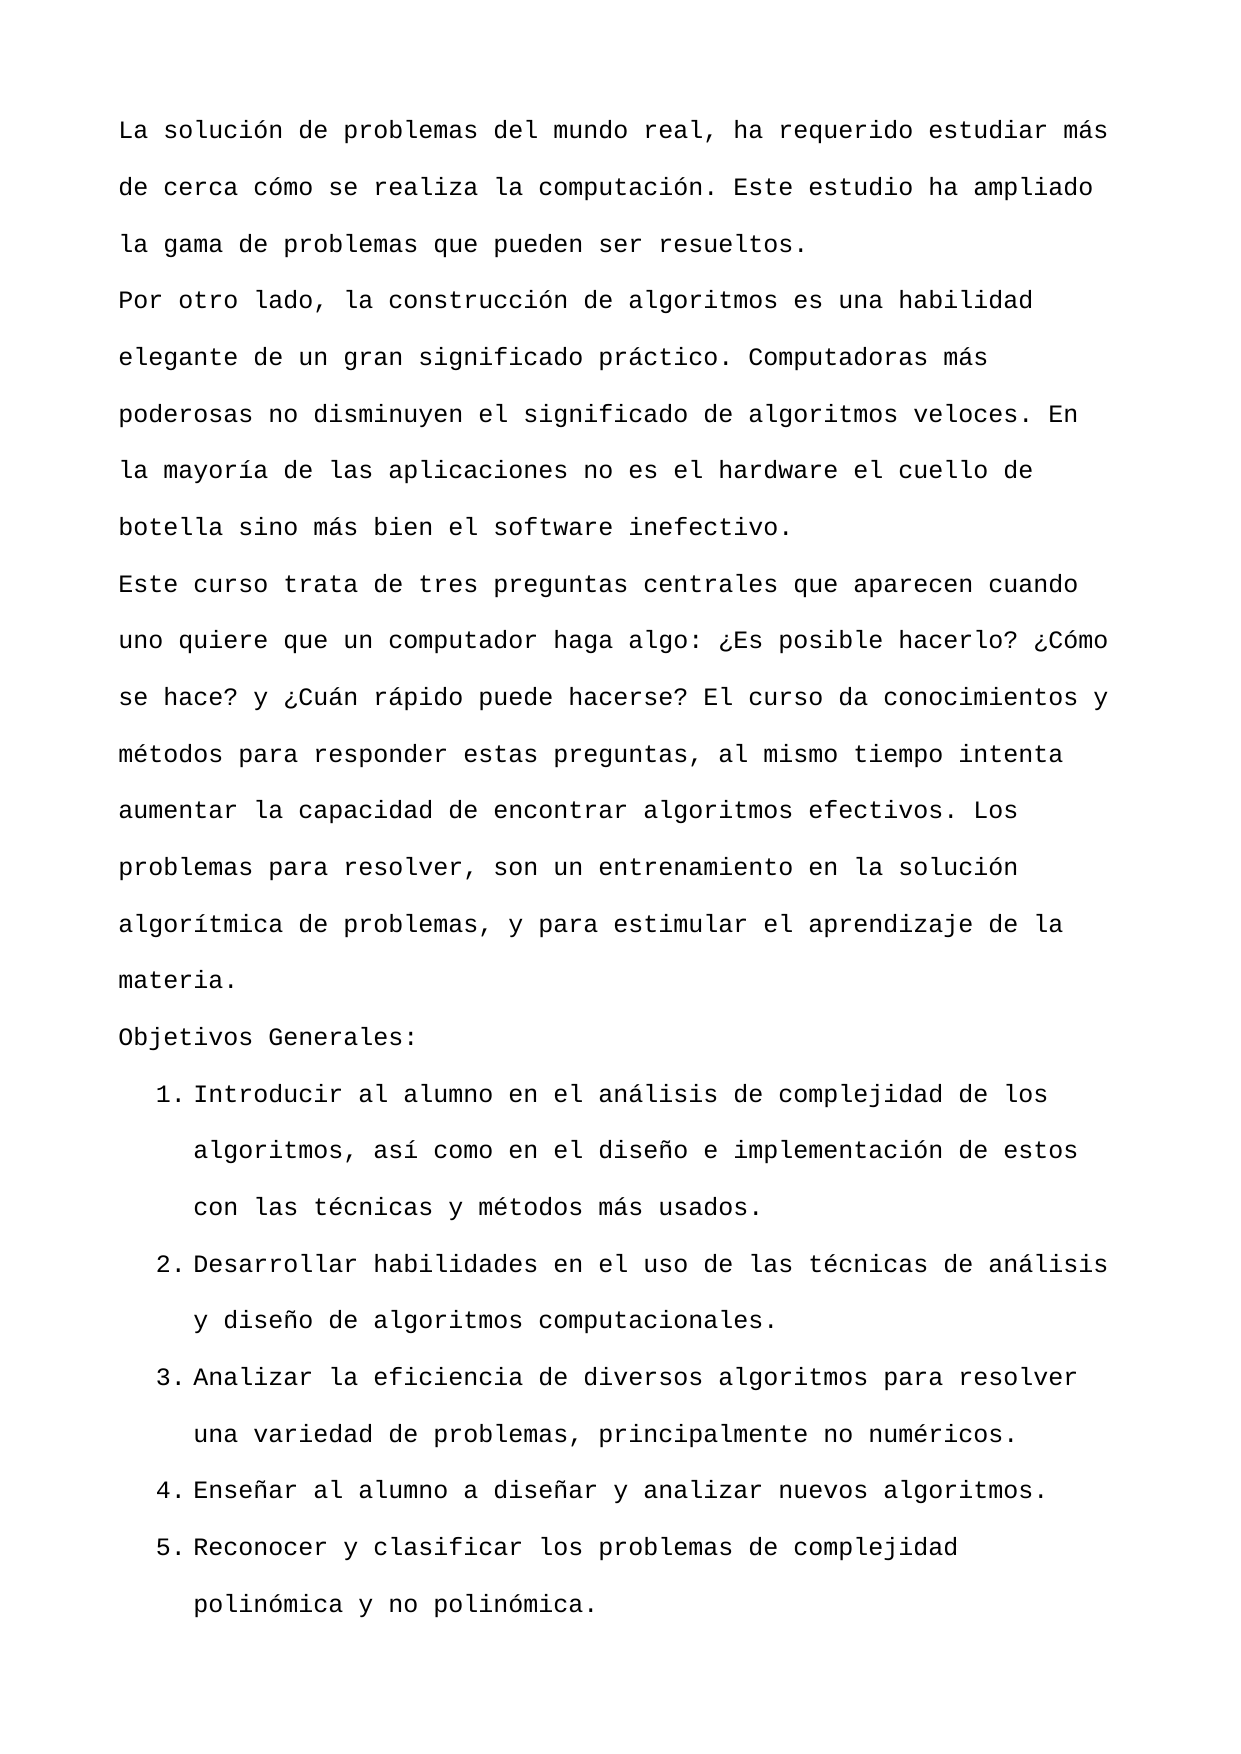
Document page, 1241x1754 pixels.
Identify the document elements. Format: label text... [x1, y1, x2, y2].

text La solución de problemas del mundo real, ha requerido estudiar más de cerca cómo se realiza la computación. Este estudio ha ampliado la gama de problemas que pueden ser resueltos. [118, 118, 1122, 260]
list Introducir al alumno en el análisis de complejidad de los algoritmos, así como en el diseño e implementación de estos con las técnicas y métodos más usados. [156, 1081, 1122, 1223]
text Por otro lado, la construcción de algoritmos es una habilidad elegante de un gran significado práctico. Computadoras más poderosas no disminuyen el significado de algoritmos veloces. En la mayoría de las aplicaciones no es el hardware el cuello de botella sino más bien el software inefectivo. [118, 288, 1122, 543]
list Reconocer y clasificar los problemas de complejidad polinómica y no polinómica. [156, 1535, 1122, 1620]
text Este curso trata de tres preguntas centrales que aparecen cuando uno quiere que un computador haga algo: ¿Es posible hacerlo? ¿Cómo se hace? y ¿Cuán rápido puede hacerse? El curso da conocimientos y métodos para responder estas preguntas, al mismo tiempo intenta aumentar la capacidad de encontrar algoritmos efectivos. Los problemas para resolver, son un entrenamiento en la solución algorítmica de problemas, y para estimular el aprendizaje de la materia. [118, 571, 1122, 996]
text Objetivos Generales: [118, 1025, 1122, 1053]
list Enseñar al alumno a diseñar y analizar nuevos algoritmos. [156, 1478, 1122, 1506]
list Analizar la eficiencia de diversos algoritmos para resolver una variedad de problemas, principalmente no numéricos. [156, 1365, 1122, 1450]
list Desarrollar habilidades en el uso de las técnicas de análisis y diseño de algoritmos computacionales. [156, 1251, 1122, 1336]
